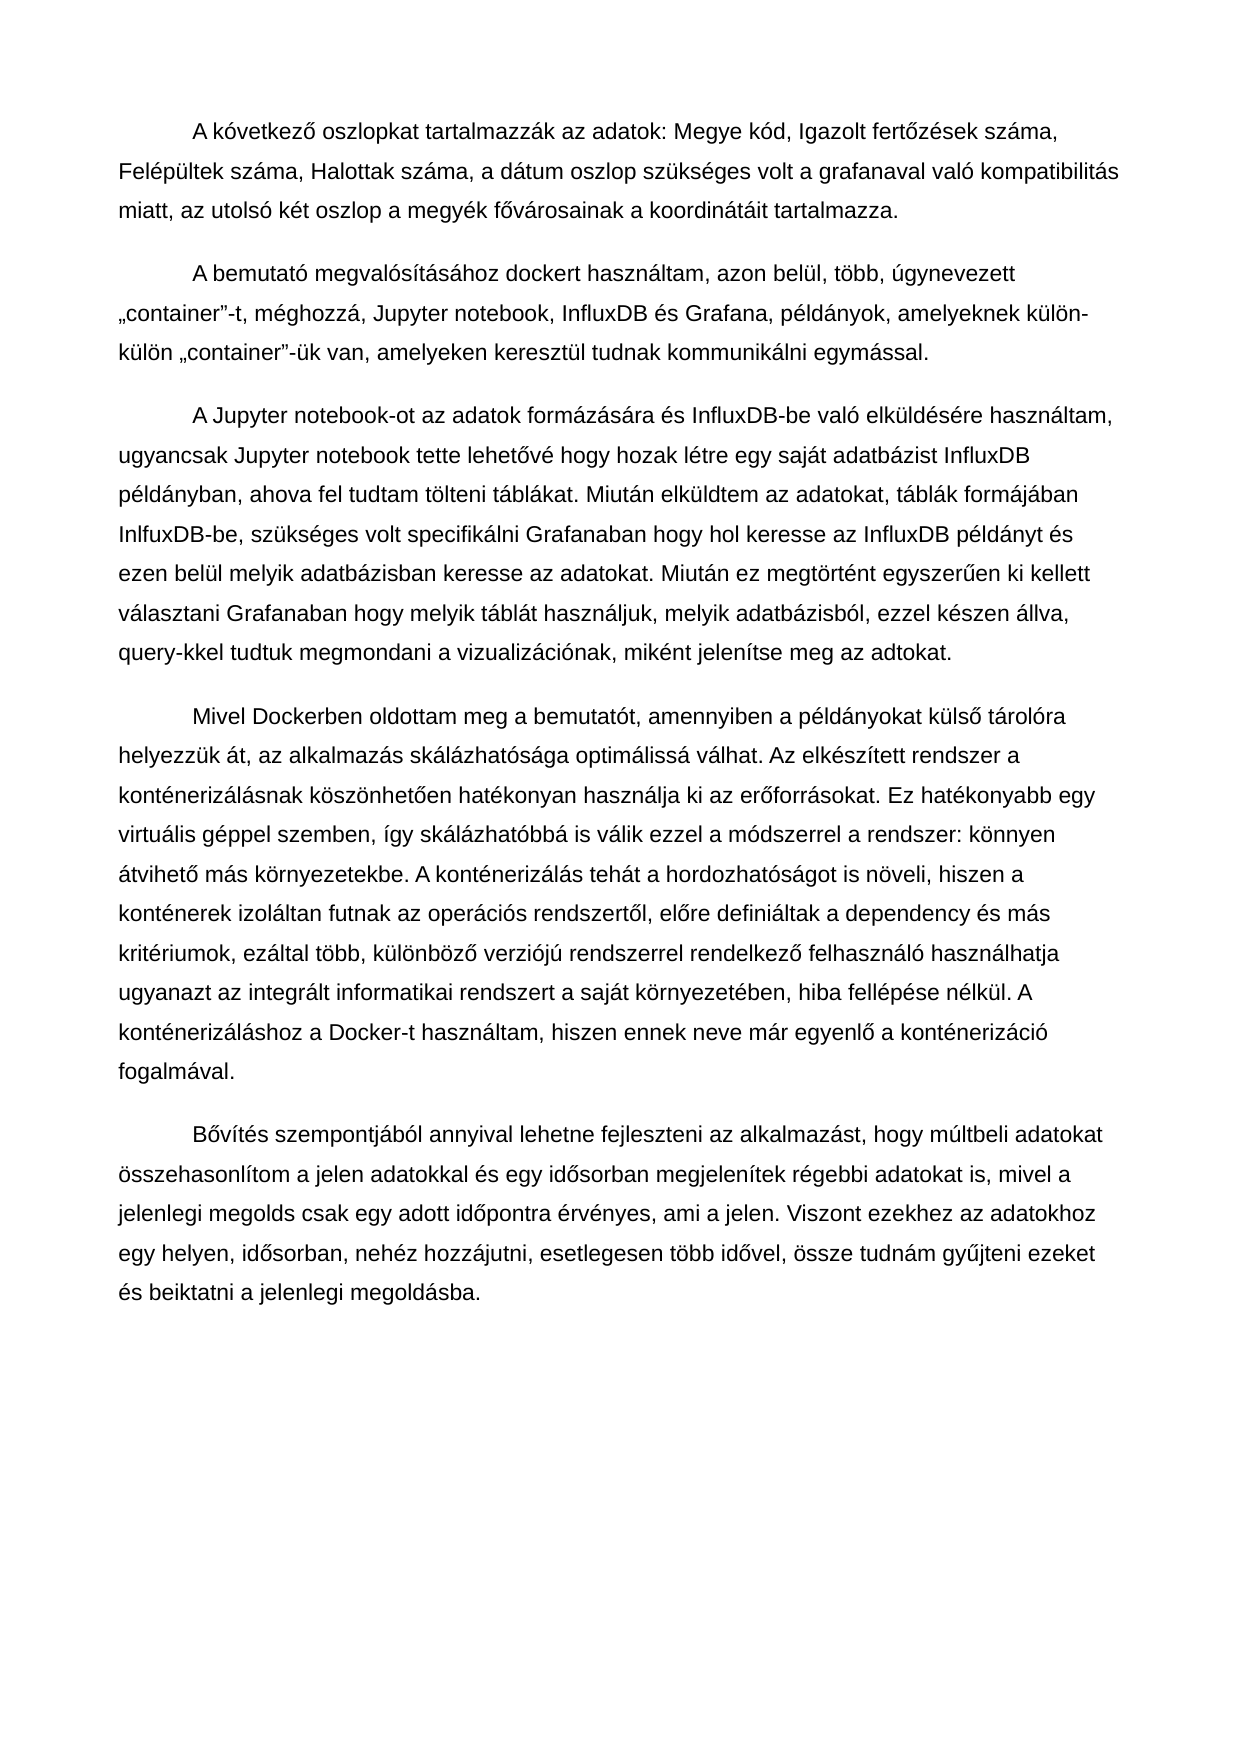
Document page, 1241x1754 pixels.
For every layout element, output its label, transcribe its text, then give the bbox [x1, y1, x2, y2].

text A Jupyter notebook-ot az adatok formázására és InfluxDB-be való elküldésére használtam, ugyancsak Jupyter notebook tette lehetővé hogy hozak létre egy saját adatbázist InfluxDB példányban, ahova fel tudtam tölteni táblákat. Miután elküldtem az adatokat, táblák formájában InlfuxDB-be, szükséges volt specifikálni Grafanaban hogy hol keresse az InfluxDB példányt és ezen belül melyik adatbázisban keresse az adatokat. Miután ez megtörtént egyszerűen ki kellett választani Grafanaban hogy melyik táblát használjuk, melyik adatbázisból, ezzel készen állva, query-kkel tudtuk megmondani a vizualizációnak, miként jelenítse meg az adtokat. [118, 402, 1122, 666]
text Bővítés szempontjából annyival lehetne fejleszteni az alkalmazást, hogy múltbeli adatokat összehasonlítom a jelen adatokkal és egy idősorban megjelenítek régebbi adatokat is, mivel a jelenlegi megolds csak egy adott időpontra érvényes, ami a jelen. Viszont ezekhez az adatokhoz egy helyen, idősorban, nehéz hozzájutni, esetlegesen több idővel, össze tudnám gyűjteni ezeket és beiktatni a jelenlegi megoldásba. [118, 1121, 1122, 1305]
text A bemutató megvalósításához dockert használtam, azon belül, több, úgynevezett „container”-t, méghozzá, Jupyter notebook, InfluxDB és Grafana, példányok, amelyeknek külön-külön „container”-ük van, amelyeken keresztül tudnak kommunikálni egymással. [118, 260, 1122, 366]
text Mivel Dockerben oldottam meg a bemutatót, amennyiben a példányokat külső tárolóra helyezzük át, az alkalmazás skálázhatósága optimálissá válhat. Az elkészített rendszer a konténerizálásnak köszönhetően hatékonyan használja ki az erőforrásokat. Ez hatékonyabb egy virtuális géppel szemben, így skálázhatóbbá is válik ezzel a módszerrel a rendszer: könnyen átvihető más környezetekbe. A konténerizálás tehát a hordozhatóságot is növeli, hiszen a konténerek izoláltan futnak az operációs rendszertől, előre definiáltak a dependency és más kritériumok, ezáltal több, különböző verziójú rendszerrel rendelkező felhasználó használhatja ugyanazt az integrált informatikai rendszert a saját környezetében, hiba fellépése nélkül. A konténerizáláshoz a Docker-t használtam, hiszen ennek neve már egyenlő a konténerizáció fogalmával. [118, 703, 1122, 1084]
text A kóvetkező oszlopkat tartalmazzák az adatok: Megye kód, Igazolt fertőzések száma, Felépültek száma, Halottak száma, a dátum oszlop szükséges volt a grafanaval való kompatibilitás miatt, az utolsó két oszlop a megyék fővárosainak a koordinátáit tartalmazza. [118, 118, 1122, 223]
